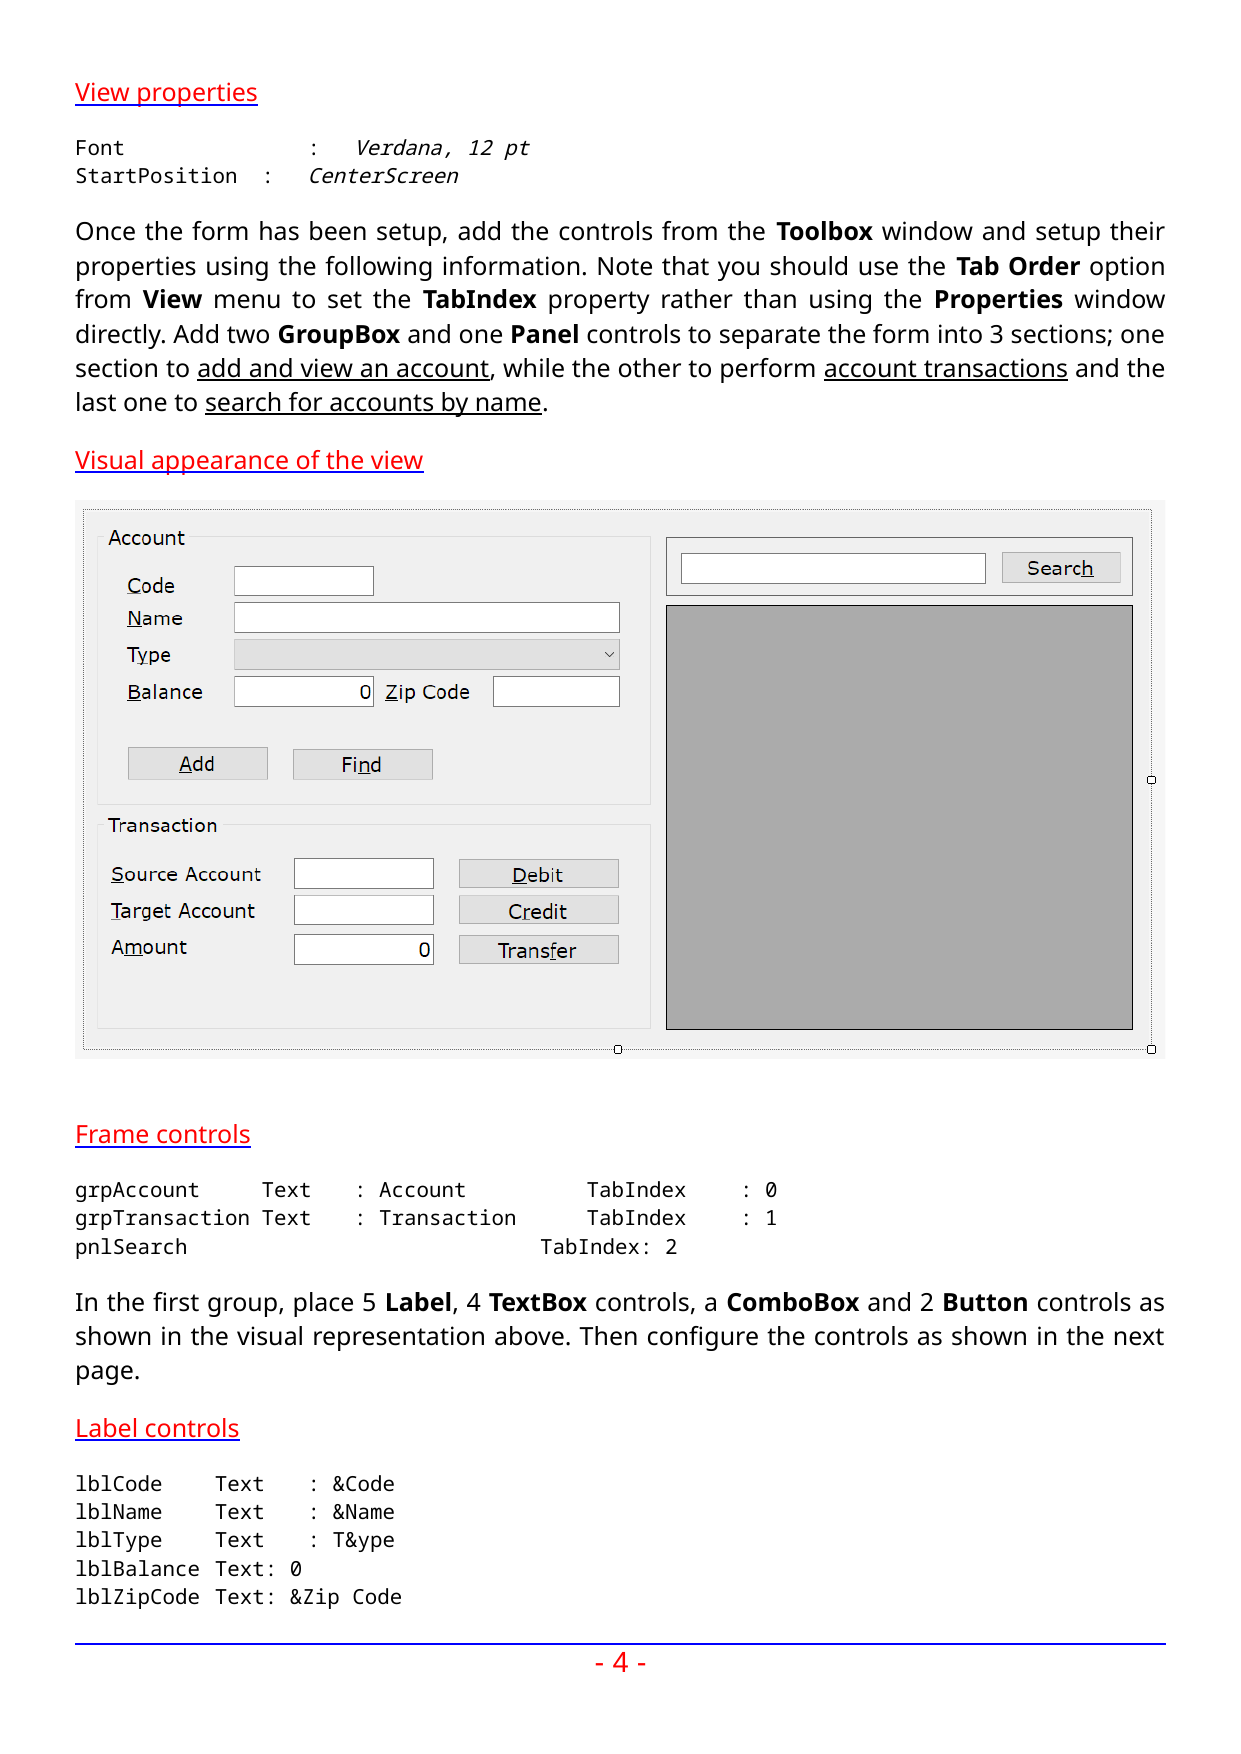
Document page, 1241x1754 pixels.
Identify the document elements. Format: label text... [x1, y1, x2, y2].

text lblZipCode Text: &Zip Code [75, 1582, 1166, 1611]
text lblCode Text : &Code [75, 1469, 1166, 1497]
text lblBalance Text: 0 [75, 1554, 1166, 1582]
text Font : Verdana, 12 pt [75, 133, 1166, 162]
text Label controls [75, 1411, 1166, 1445]
text pnlSearch TabIndex: 2 [75, 1232, 1166, 1260]
text Visual appearance of the view [75, 442, 1166, 477]
text View properties [75, 75, 1166, 109]
text lblType Text : T&ype [75, 1526, 1166, 1554]
text In the first group, place 5 Label, 4 TextBox controls, a ComboBox and 2 Button controls as shown in the visual representation above. Then configure the controls as shown in the next page. [75, 1284, 1166, 1387]
text lblName Text : &Name [75, 1497, 1166, 1526]
text StartPosition : CenterScreen [75, 162, 1166, 190]
picture [75, 500, 1166, 1059]
text Frame controls [75, 1117, 1166, 1151]
text Once the form has been setup, add the controls from the Toolbox window and setup their properties using the following information. Note that you should use the Tab Order option from View menu to set the TabIndex property rather than using the Properties window directly. Add two GroupBox and one Panel controls to separate the form into 3 sections; one section to add and view an account, while the other to perform account transactions and the last one to search for accounts by name. [75, 214, 1166, 418]
text grpTransaction Text : Transaction TabIndex : 1 [75, 1203, 1166, 1232]
text grpAccount Text : Account TabIndex : 0 [75, 1175, 1166, 1203]
